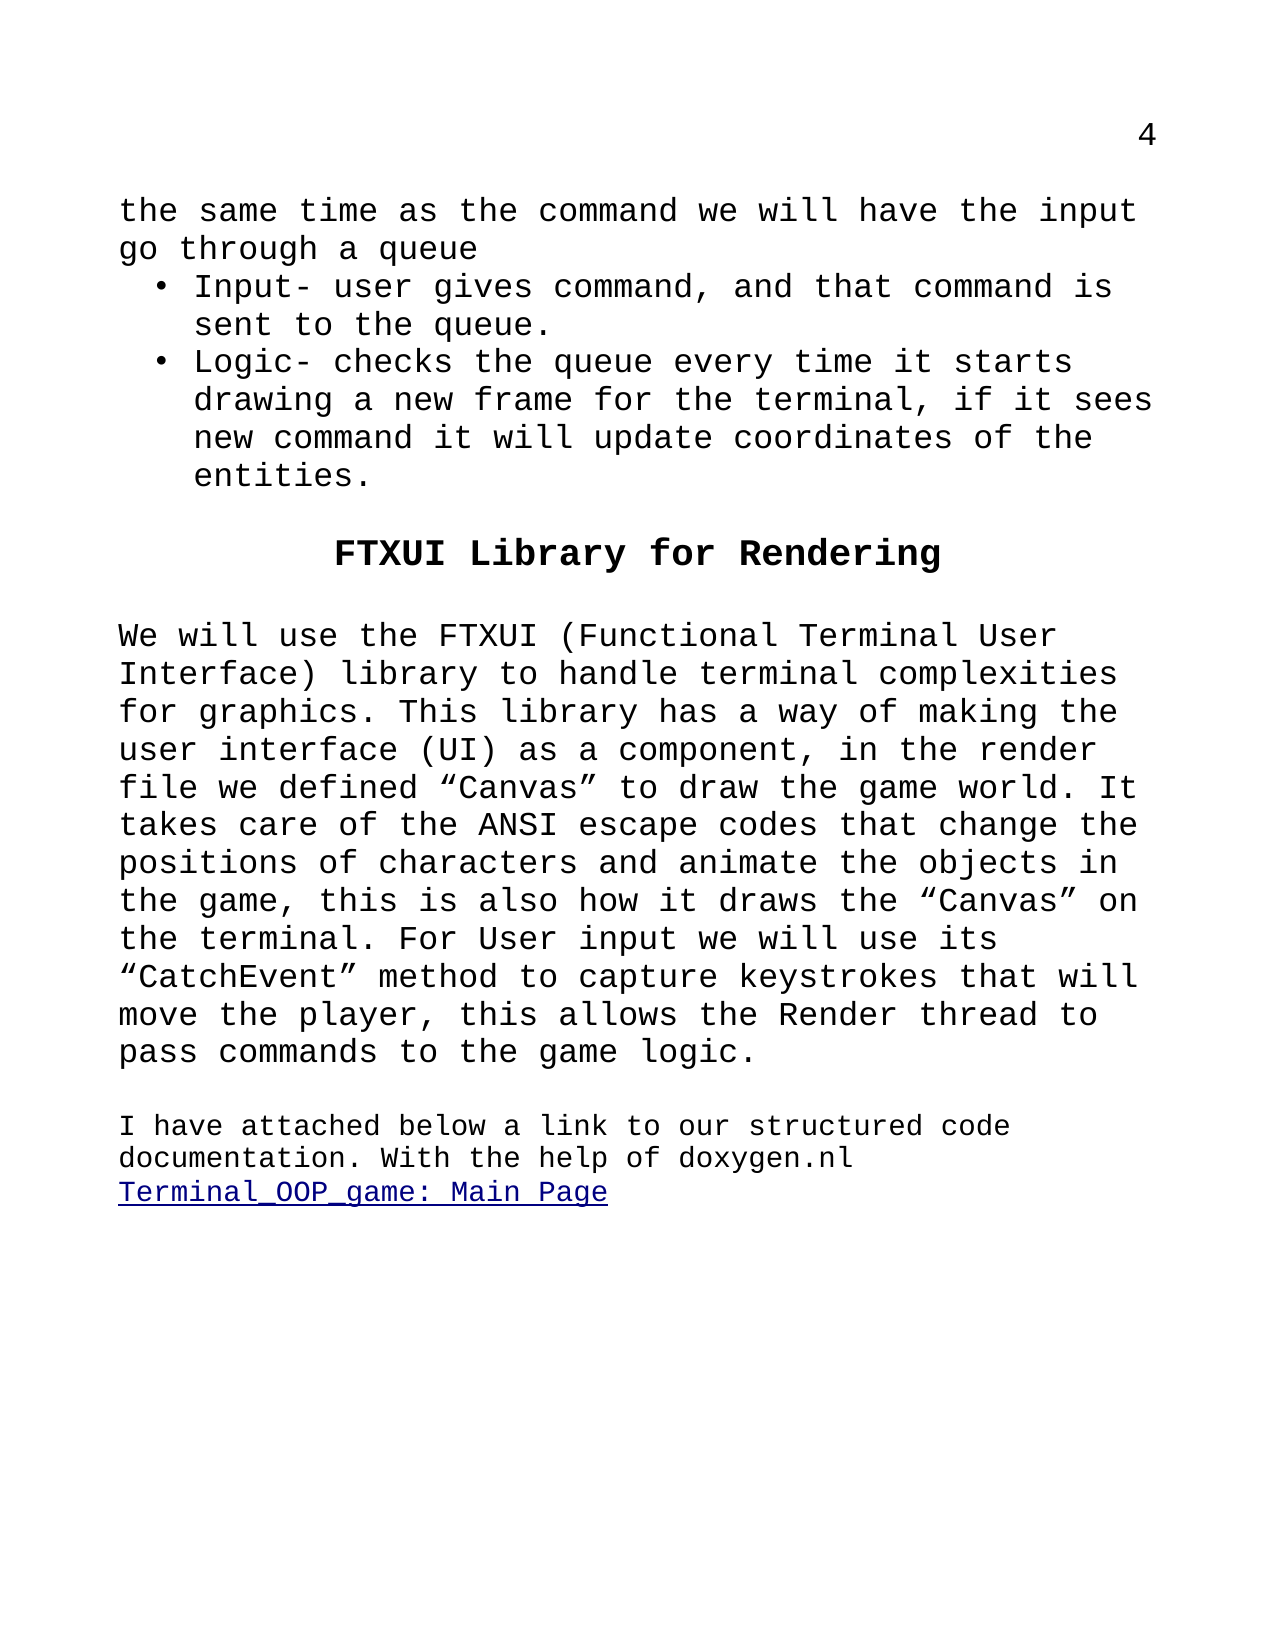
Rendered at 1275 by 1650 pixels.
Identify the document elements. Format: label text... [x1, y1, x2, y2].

list Input- user gives command, and that command is sent to the queue. [156, 269, 1157, 345]
text We will use the FTXUI (Functional Terminal User Interface) library to handle terminal complexities for graphics. This library has a way of making the user interface (UI) as a component, in the render file we defined “Canvas” to draw the game world. It takes care of the ANSI escape codes that change the positions of characters and animate the objects in the game, this is also how it draws the “Canvas” on the terminal. For User input we will use its “CatchEvent” method to capture keystrokes that will move the player, this allows the Render thread to pass commands to the game logic. [118, 619, 1157, 1073]
text FTXUI Library for Rendering [118, 534, 1157, 577]
text 4 [118, 118, 1157, 156]
list Logic- checks the queue every time it starts drawing a new frame for the terminal, if it sees new command it will update coordinates of the entities. [156, 345, 1157, 496]
text I have attached below a link to our structured code documentation. With the help of doxygen.nl [118, 1111, 1157, 1177]
text the same time as the command we will have the input go through a queue [118, 194, 1157, 269]
text Terminal_OOP_game: Main Page [118, 1177, 1157, 1210]
